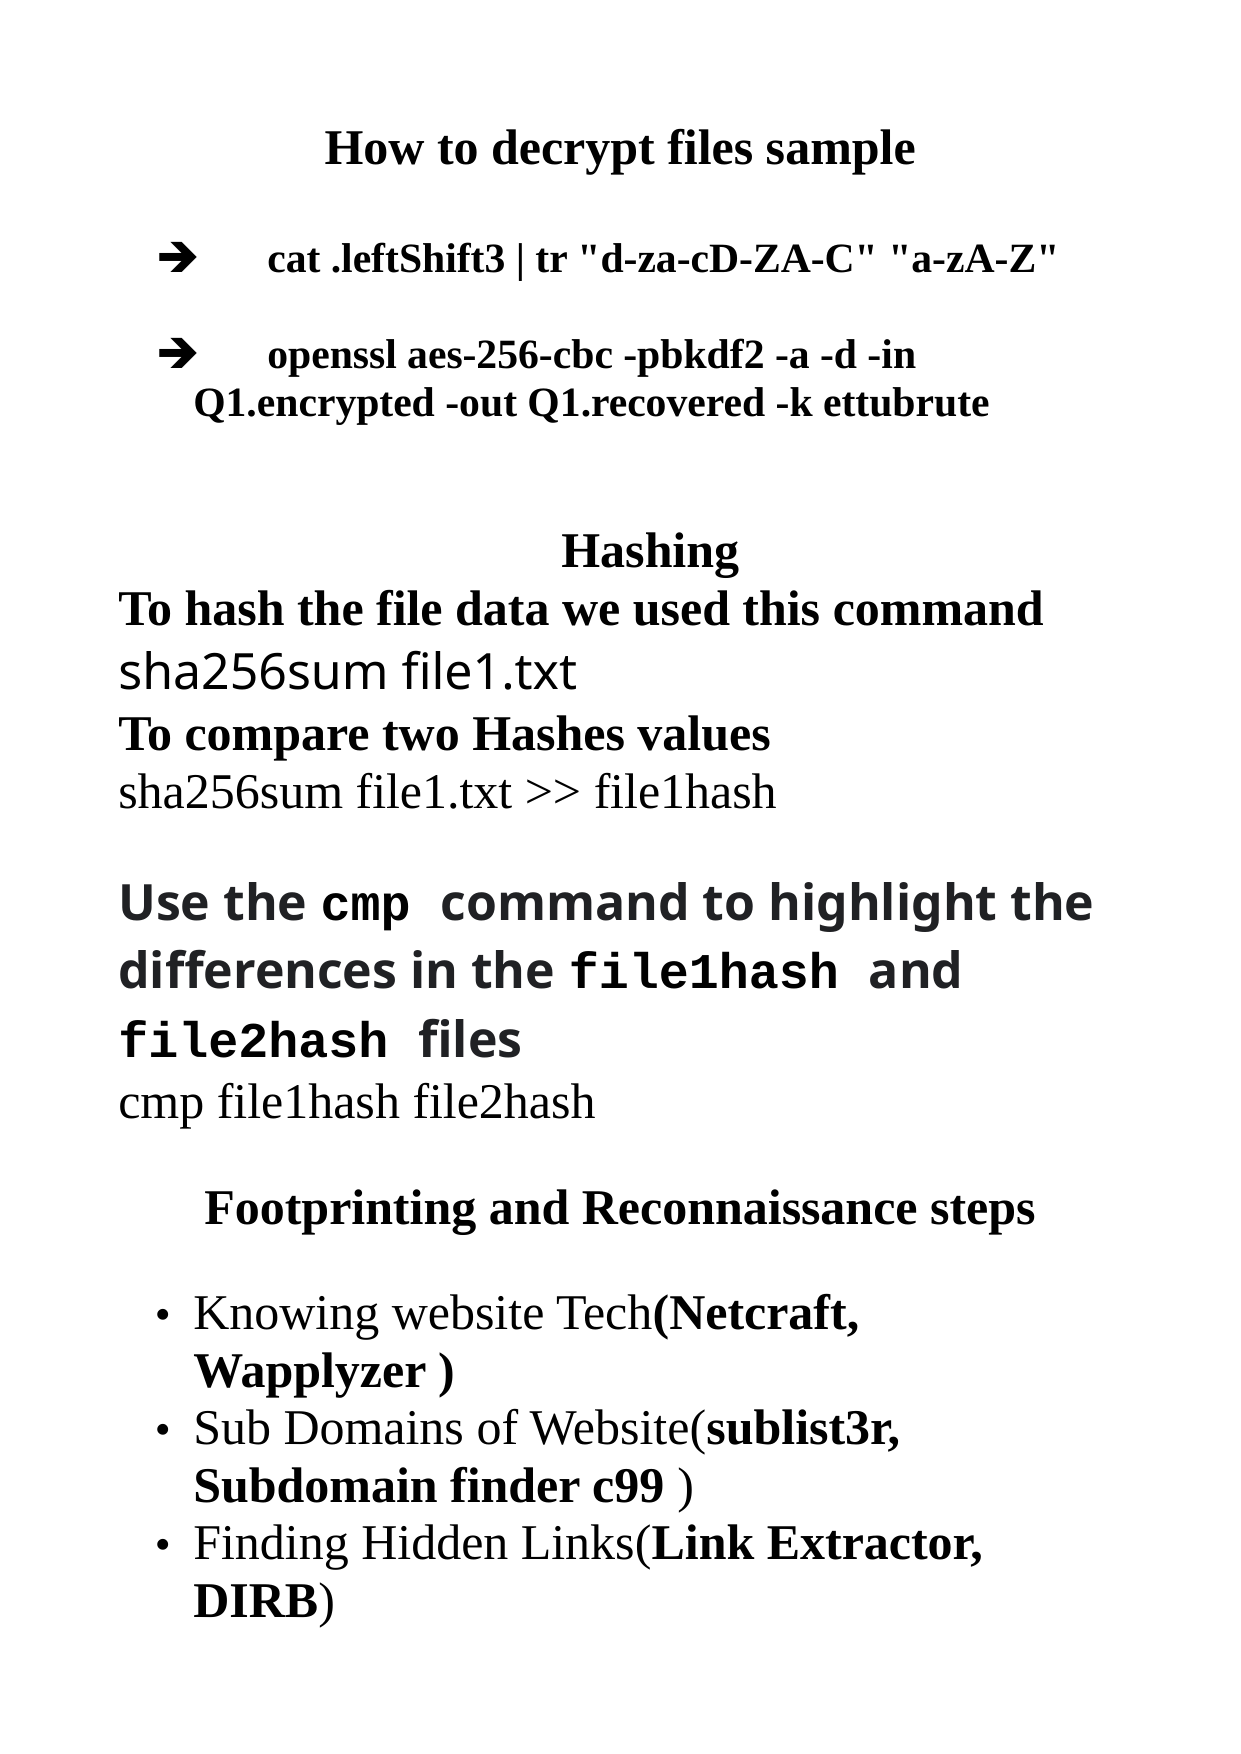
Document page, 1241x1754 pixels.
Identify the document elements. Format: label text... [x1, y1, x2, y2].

text Footprinting and Reconnaissance steps [118, 1178, 1122, 1235]
list openssl aes-256-cbc -pbkdf2 -a -d -in Q1.encrypted -out Q1.recovered -k ettubrute [156, 329, 1122, 425]
text How to decrypt files sample [118, 118, 1122, 176]
list Wapplyzer ) [156, 1341, 1122, 1398]
list Finding Hidden Links(Link Extractor, DIRB) [156, 1513, 1122, 1628]
list Sub Domains of Website(sublist3r, Subdomain finder c99 ) [156, 1398, 1122, 1513]
text To hash the file data we used this command [118, 578, 1122, 636]
text sha256sum file1.txt [118, 636, 1122, 704]
list cat .leftShift3 | tr "d-za-cD-ZA-C" "a-zA-Z" [156, 233, 1122, 281]
text Hashing [118, 521, 1122, 578]
list Knowing website Tech(Netcraft, [156, 1283, 1122, 1341]
text Use the cmp command to highlight the differences in the file1hash and file2hash files [118, 867, 1122, 1072]
text cmp file1hash file2hash [118, 1072, 1122, 1130]
text sha256sum file1.txt >> file1hash [118, 761, 1122, 819]
text To compare two Hashes values [118, 704, 1122, 761]
